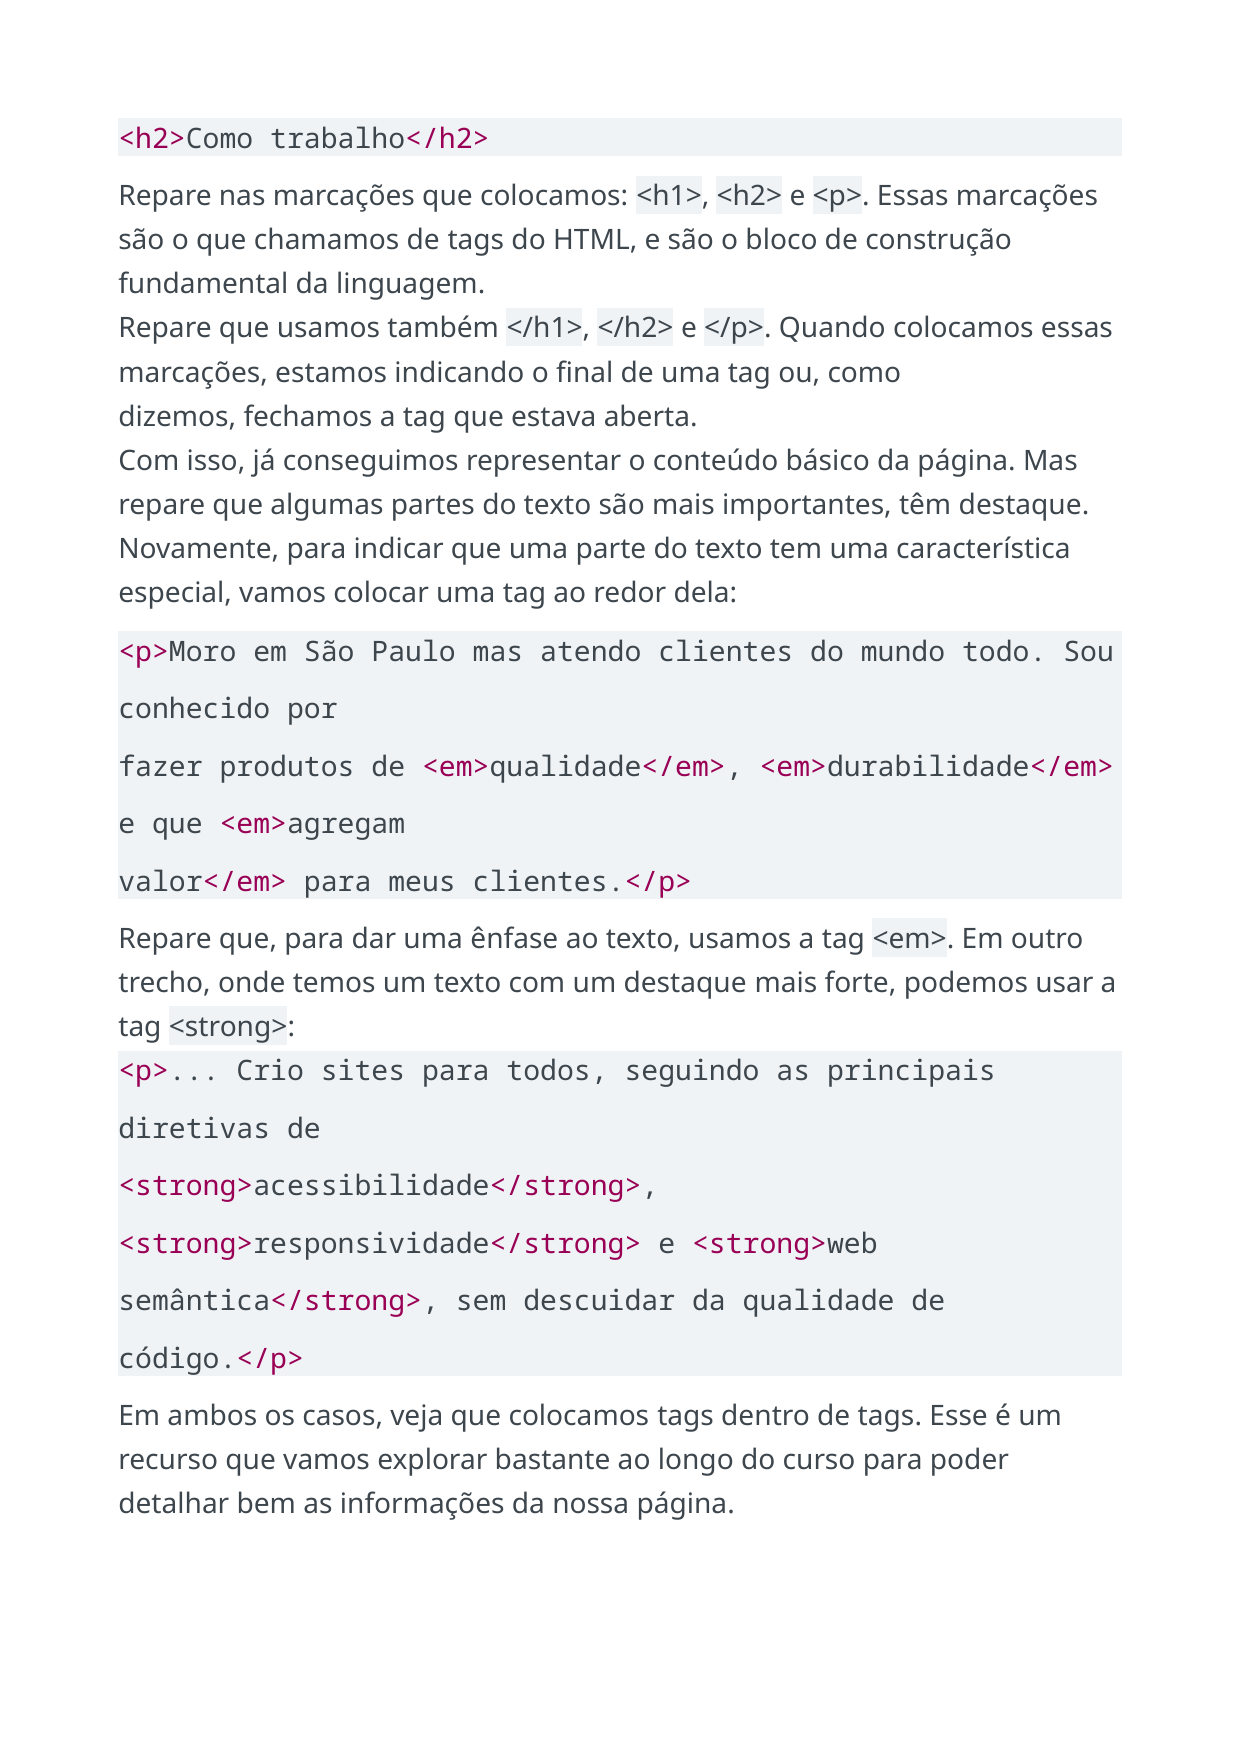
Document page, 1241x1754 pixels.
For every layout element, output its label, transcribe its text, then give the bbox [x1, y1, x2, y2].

text Com isso, já conseguimos representar o conteúdo básico da página. Mas repare que algumas partes do texto são mais importantes, têm destaque. Novamente, para indicar que uma parte do texto tem uma característica especial, vamos colocar uma tag ao redor dela: [118, 440, 1122, 611]
text semântica</strong>, sem descuidar da qualidade de código.</p> [118, 1281, 1122, 1376]
text <p>... Crio sites para todos, seguindo as principais diretivas de [118, 1051, 1122, 1146]
text fazer produtos de <em>qualidade</em>, <em>durabilidade</em> e que <em>agregam [118, 746, 1122, 842]
text Repare que, para dar uma ênfase ao texto, usamos a tag <em>. Em outro trecho, onde temos um texto com um destaque mais forte, podemos usar a tag <strong>: [118, 918, 1122, 1045]
text Repare que usamos também </h1>, </h2> e </p>. Quando colocamos essas marcações, estamos indicando o final de uma tag ou, como dizemos, fechamos a tag que estava aberta. [118, 308, 1122, 434]
text <strong>acessibilidade</strong>, <strong>responsividade</strong> e <strong>web [118, 1166, 1122, 1261]
text Em ambos os casos, veja que colocamos tags dentro de tags. Esse é um recurso que vamos explorar bastante ao longo do curso para poder detalhar bem as informações da nossa página. [118, 1396, 1122, 1522]
text valor</em> para meus clientes.</p> [118, 861, 1122, 899]
text <h2>Como trabalho</h2> [118, 118, 1122, 156]
text Repare nas marcações que colocamos: <h1>, <h2> e <p>. Essas marcações são o que chamamos de tags do HTML, e são o bloco de construção fundamental da linguagem. [118, 176, 1122, 302]
text <p>Moro em São Paulo mas atendo clientes do mundo todo. Sou conhecido por [118, 631, 1122, 727]
